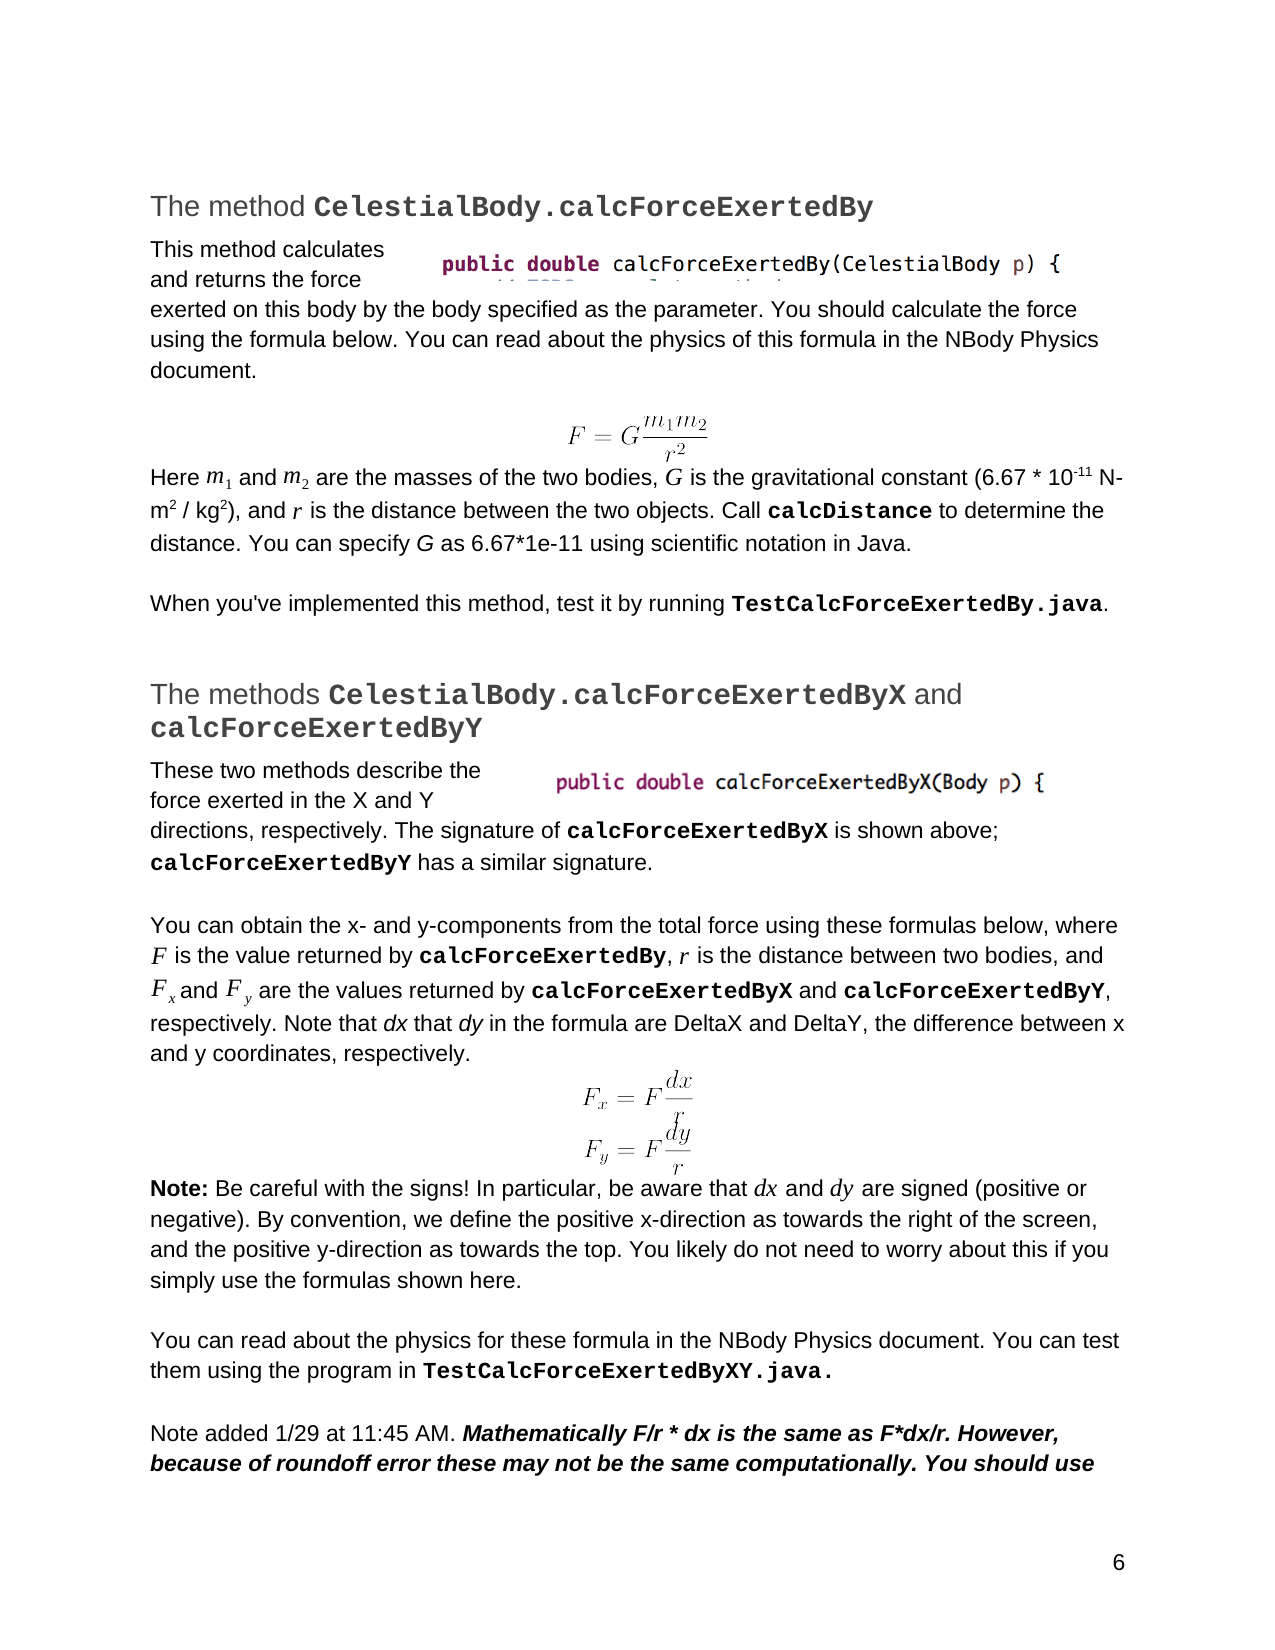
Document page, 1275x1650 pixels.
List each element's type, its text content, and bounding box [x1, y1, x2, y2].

picture [567, 416, 708, 462]
text Note added 1/29 at 11:45 AM. Mathematically F/r * dx is the same as F*dx/r. However, because of roundoff error these may not be the same computationally. You should use [150, 1419, 1125, 1476]
subtitle The methods CelestialBody.calcForceExertedByX and calcForceExertedByY [150, 677, 1125, 746]
text When you've implemented this method, test it by running TestCalcForceExertedBy.java. [150, 590, 1125, 618]
text Here and are the masses of the two bodies, is the gravitational constant (6.67 * 10-11 N-m2 / kg2), and is the distance between the two objects. Call calcDistance to determine the distance. You can specify G as 6.67*1e-11 using scientific notation in Java. [150, 462, 1125, 556]
picture [418, 246, 1080, 281]
text This method calculates and returns the force exerted on this body by the body specified as the parameter. You should calculate the force using the formula below. You can read about the physics of this formula in the NBody Physics document. [150, 236, 1125, 383]
text You can read about the physics for these formula in the NBody Physics document. You can test them using the program in TestCalcForceExertedByXY.java. [150, 1327, 1125, 1386]
text These two methods describe the force exerted in the X and Y directions, respectively. The signature of calcForceExertedByX is shown above; calcForceExertedByY has a similar signature. [150, 757, 1125, 878]
text You can obtain the x- and y-components from the total force using these formulas below, where is the value returned by calcForceExertedBy, is the distance between two bodies, and and are the values returned by calcForceExertedByX and calcForceExertedByY, respectively. Note that dx that dy in the formula are DeltaX and DeltaY, the difference between x and y coordinates, respectively. [150, 912, 1125, 1067]
text Note: Be careful with the signs! In particular, be aware that and are signed (positive or negative). By convention, we define the positive x-direction as towards the right of the screen, and the positive y-direction as towards the top. You likely do not need to worry about this if you simply use the formulas shown here. [150, 1175, 1125, 1293]
picture [534, 766, 1079, 800]
subtitle The method CelestialBody.calcForceExertedBy [150, 189, 1125, 225]
picture [582, 1070, 693, 1175]
